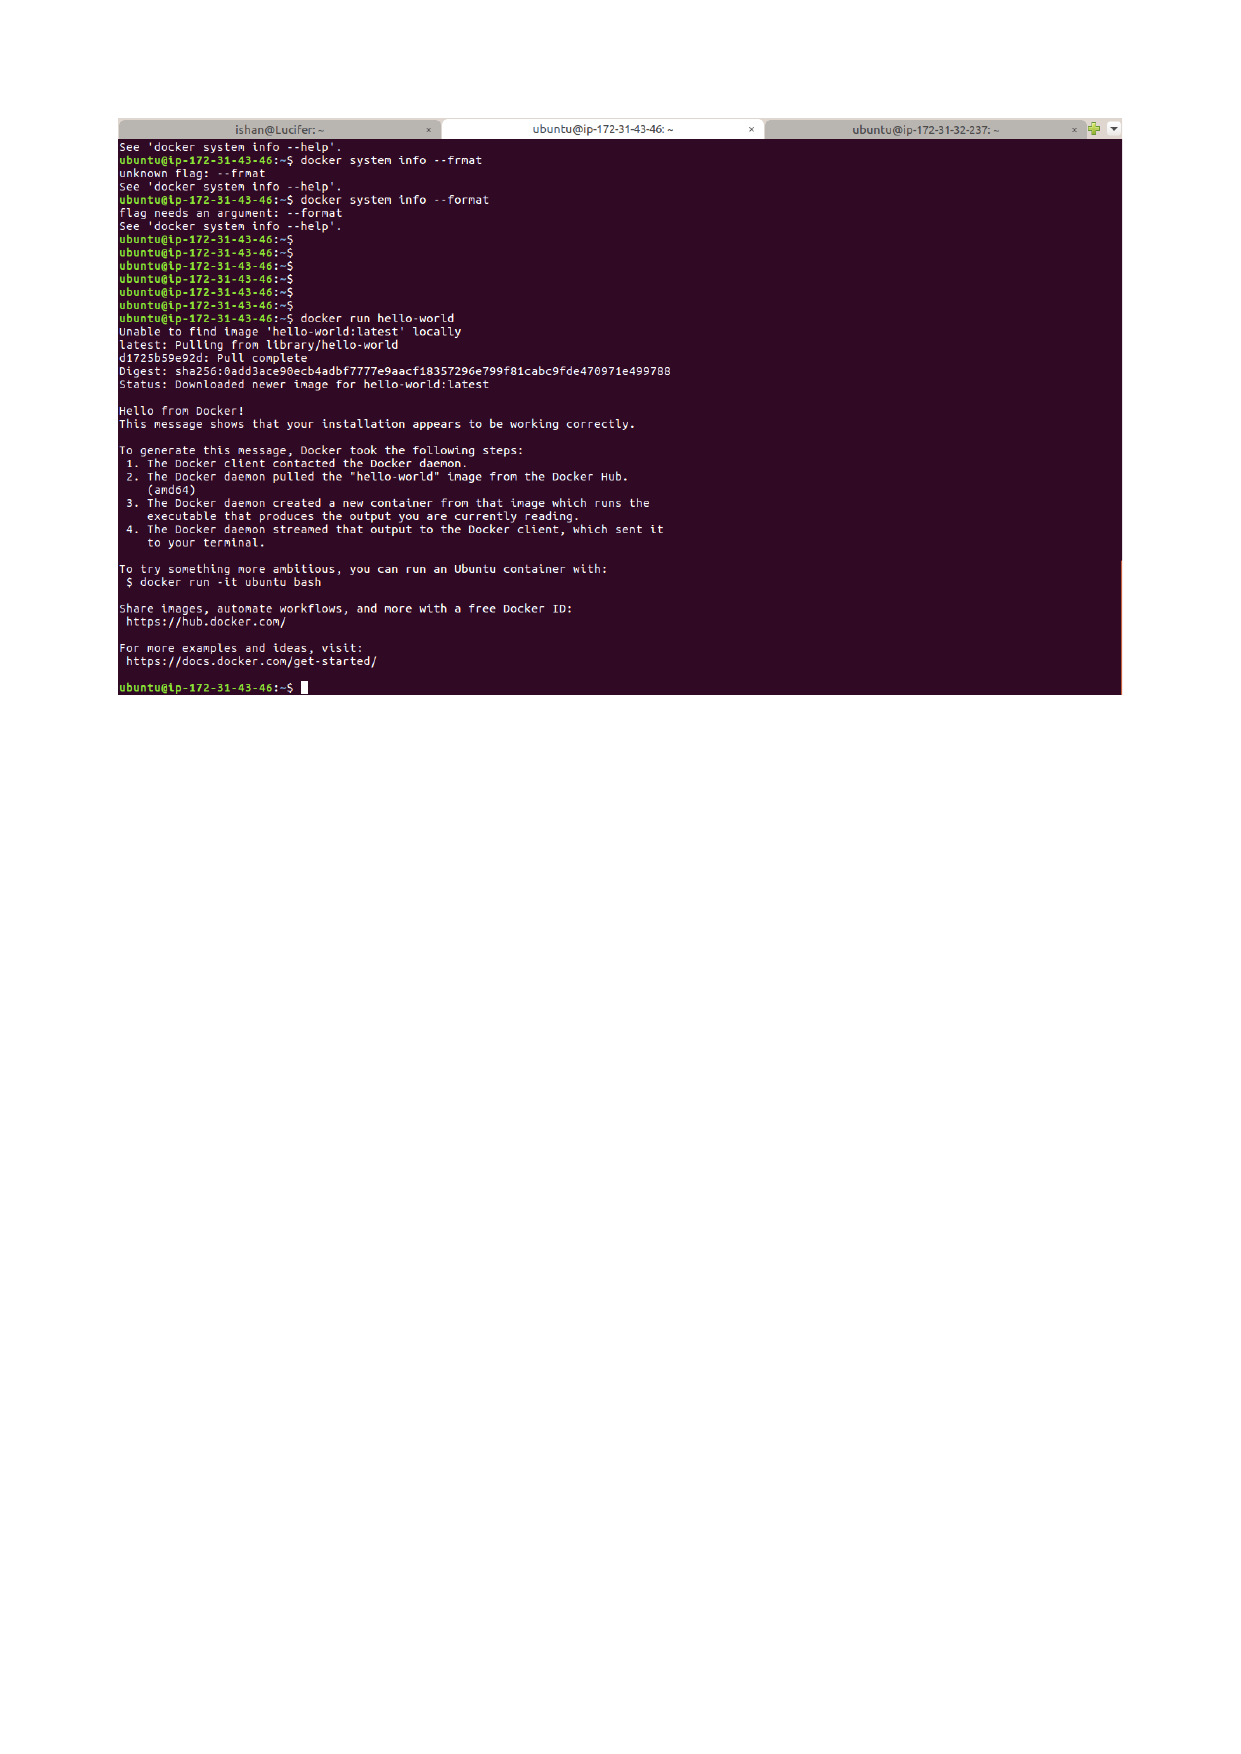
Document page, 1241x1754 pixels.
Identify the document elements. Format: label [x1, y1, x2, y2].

picture [118, 118, 1123, 695]
